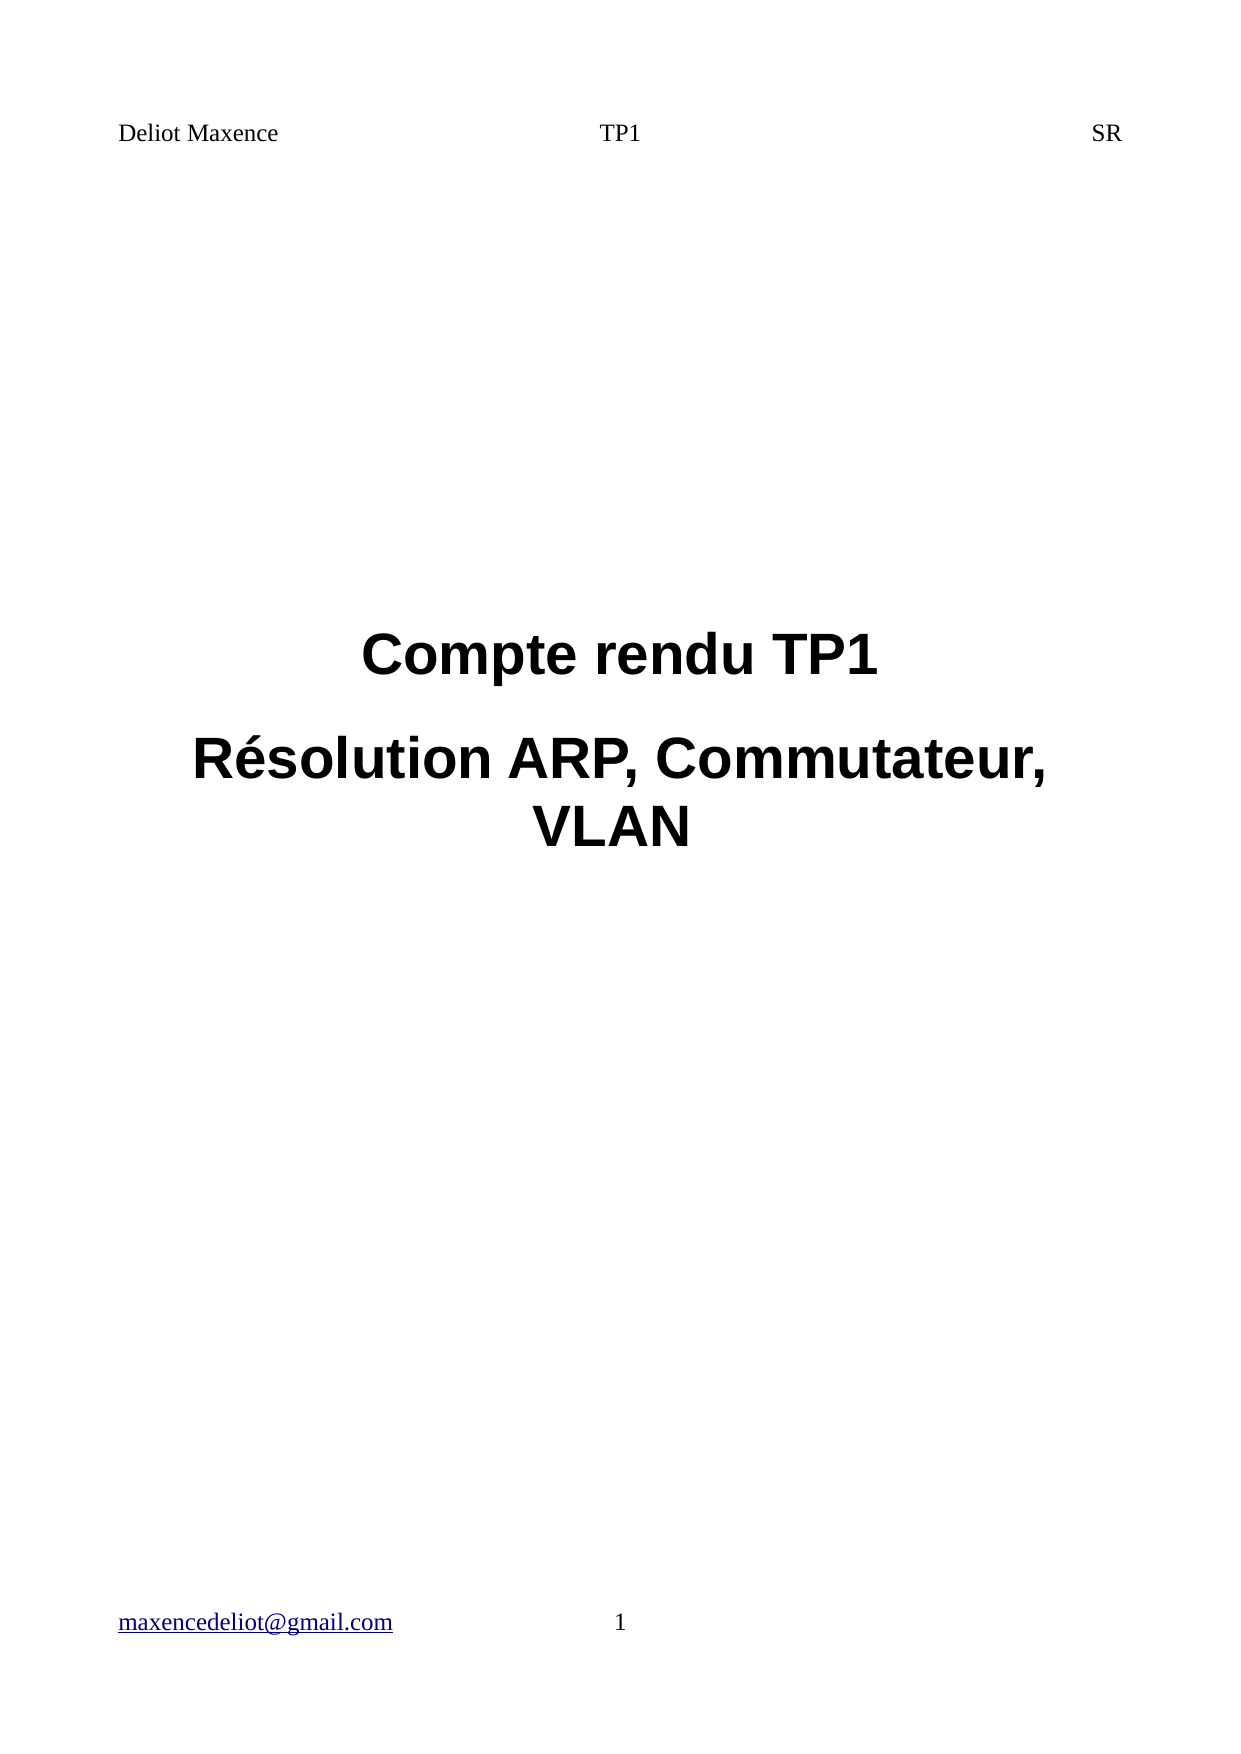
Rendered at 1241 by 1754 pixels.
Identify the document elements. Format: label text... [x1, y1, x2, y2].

title Résolution ARP, Commutateur, VLAN [118, 724, 1122, 858]
title Compte rendu TP1 [118, 620, 1122, 687]
